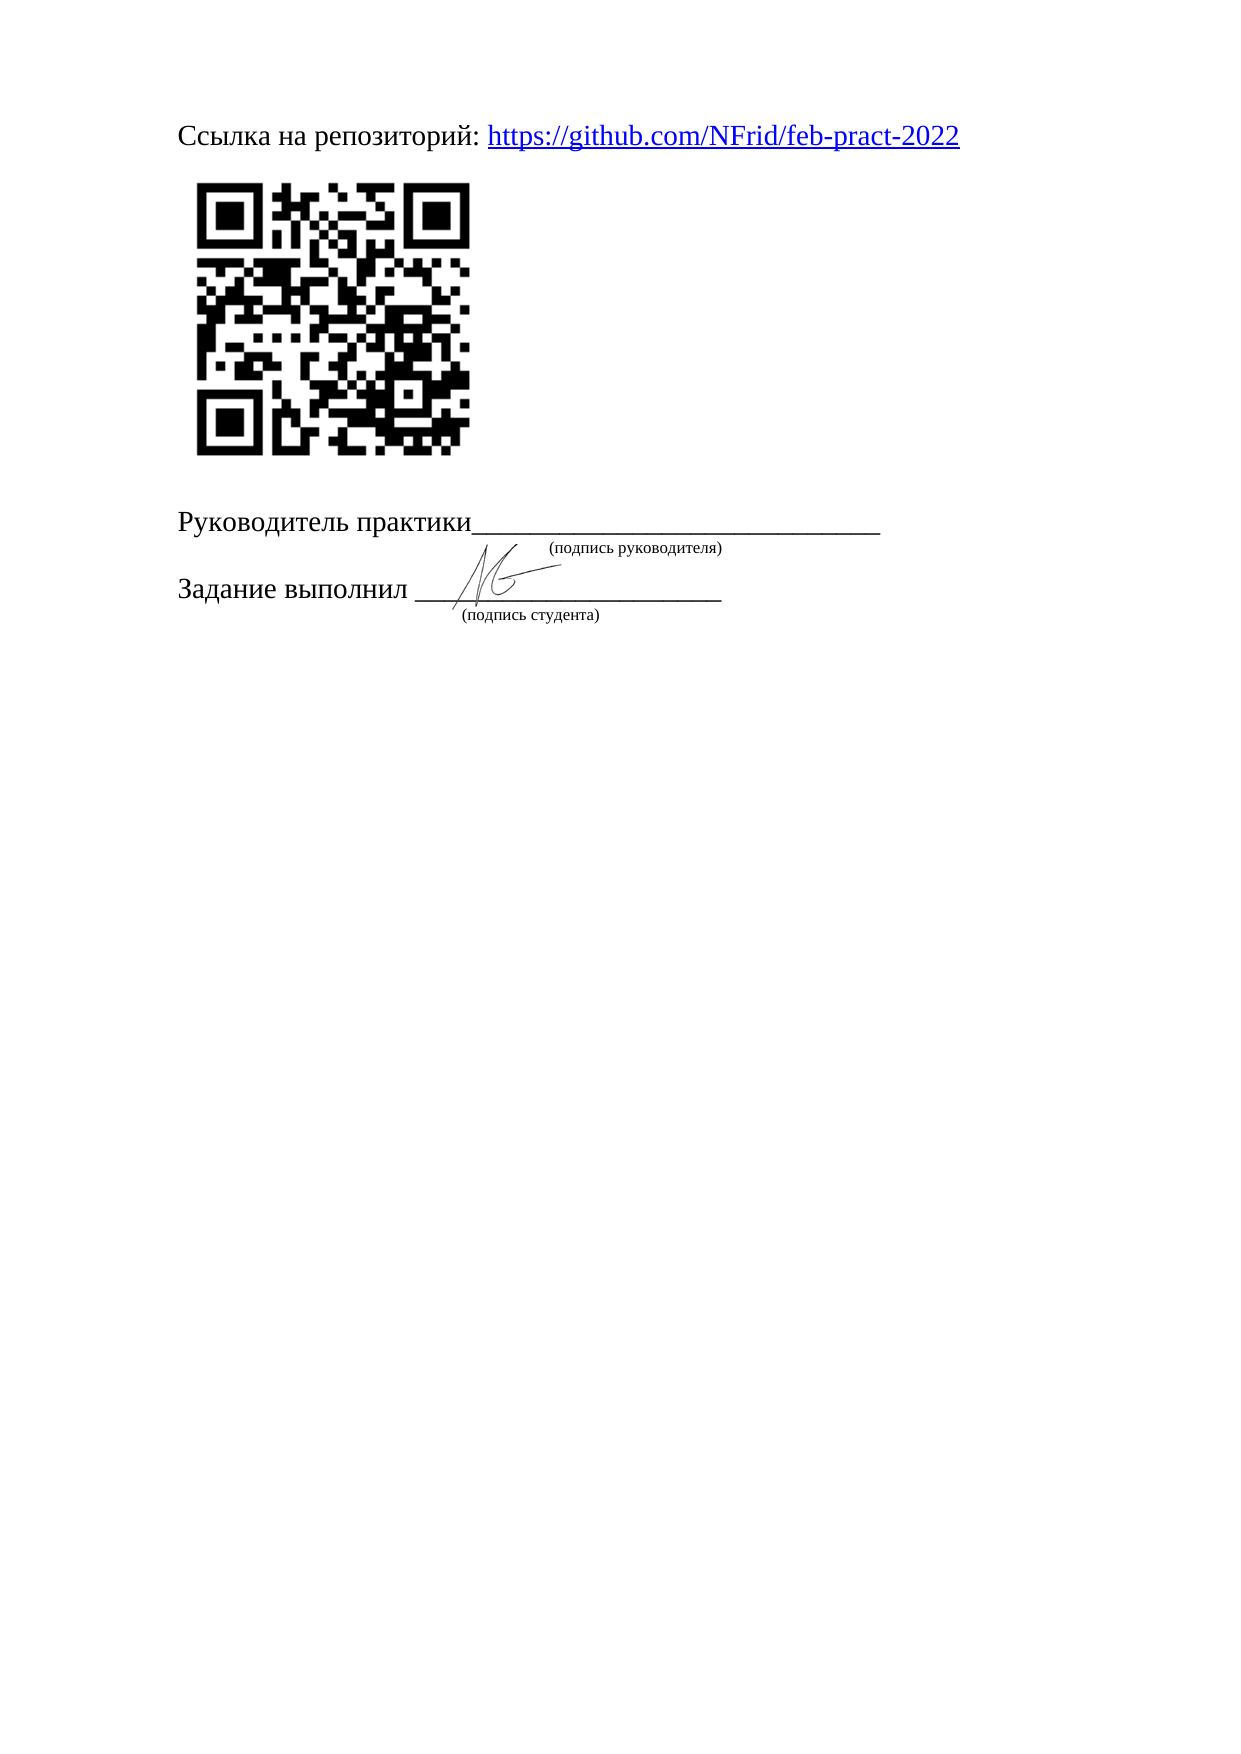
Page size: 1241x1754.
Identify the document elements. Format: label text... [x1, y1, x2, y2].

picture [177, 163, 490, 476]
text (подпись руководителя) [402, 537, 1152, 571]
text Задание выполнил _____________________ [177, 571, 452, 604]
text (подпись студента) [177, 604, 1152, 638]
picture [452, 544, 562, 610]
text Ссылка на репозиторий: https://github.com/NFrid/feb-pract-2022 [177, 118, 1152, 152]
text Задание выполнил _____________________ [562, 571, 1152, 604]
text Руководитель практики____________________________ [177, 504, 1152, 537]
